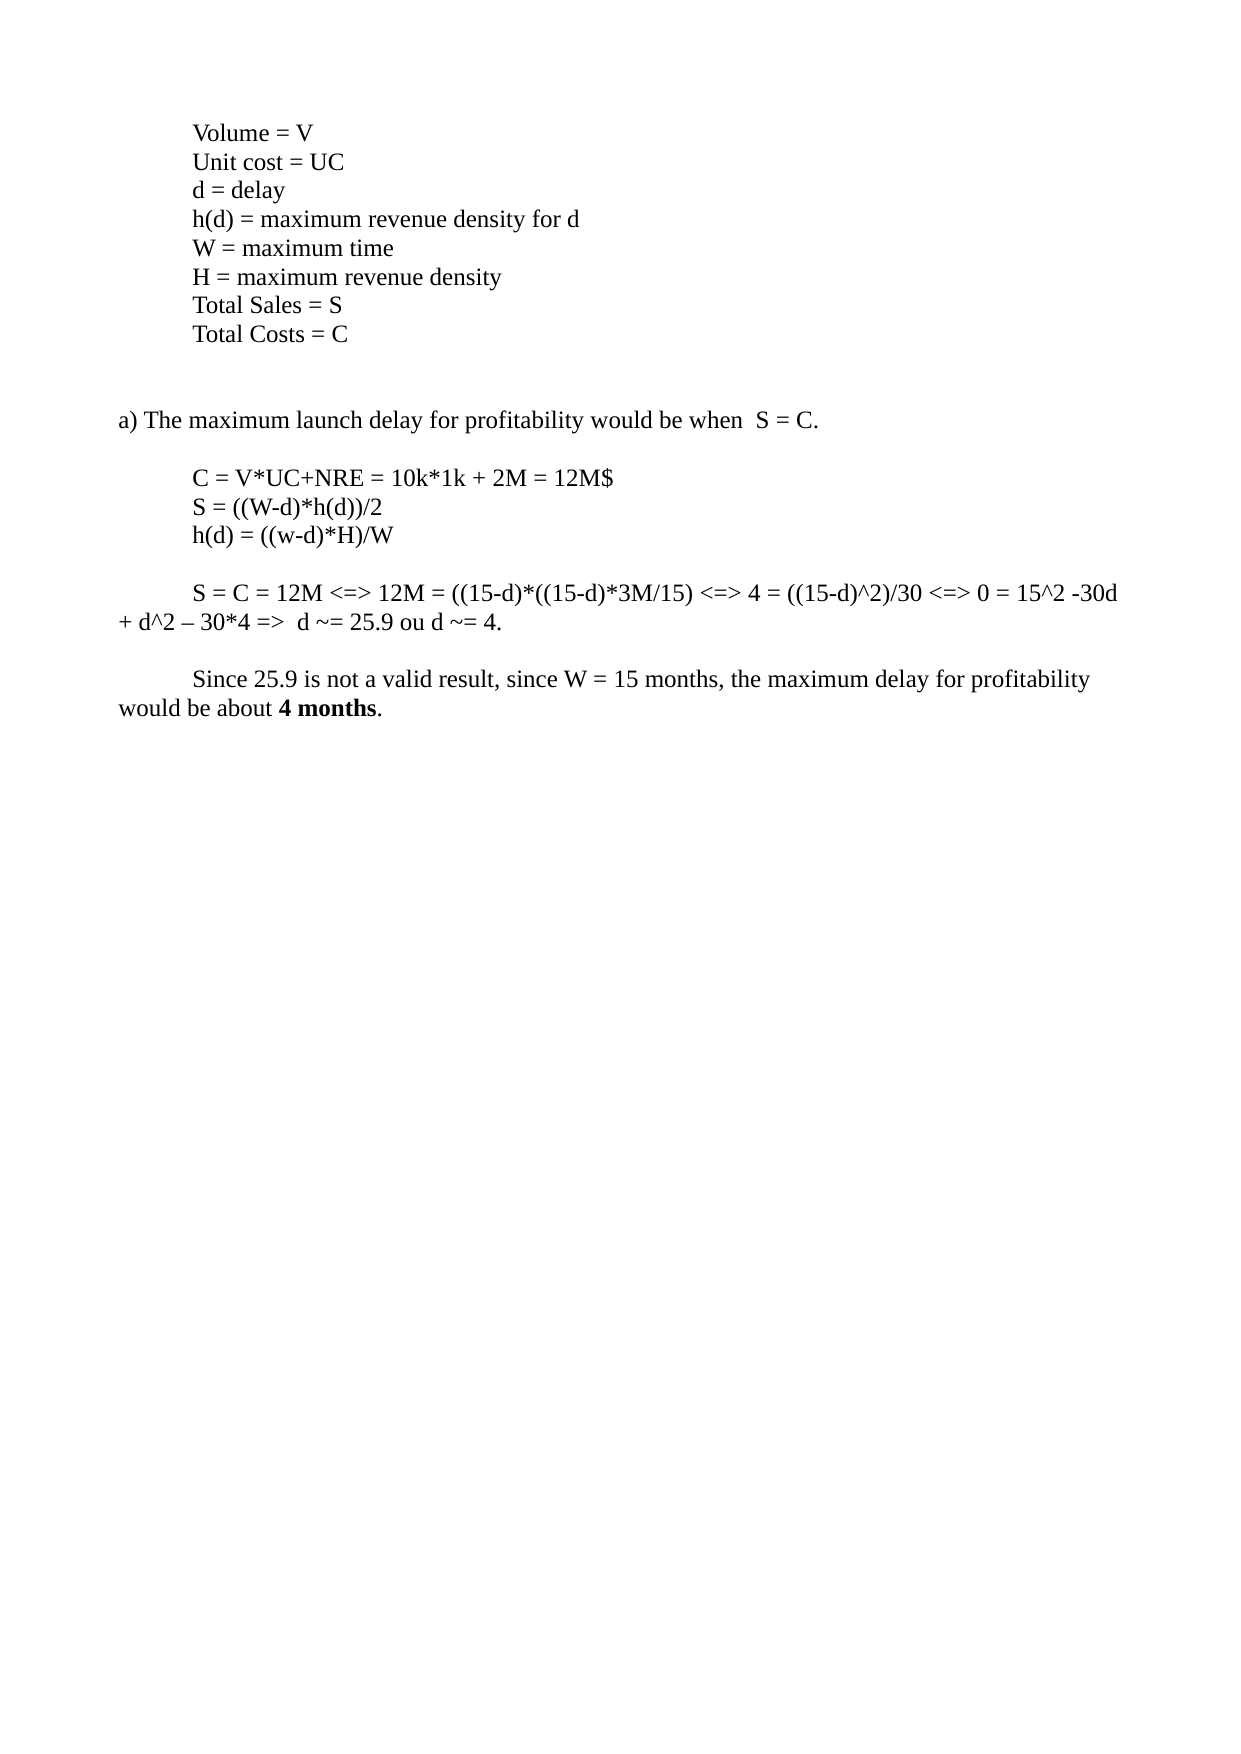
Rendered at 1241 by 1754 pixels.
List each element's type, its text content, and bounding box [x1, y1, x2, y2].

text W = maximum time [118, 233, 1122, 262]
text Since 25.9 is not a valid result, since W = 15 months, the maximum delay for profitability would be about 4 months. [118, 664, 1122, 722]
text S = ((W-d)*h(d))/2 [118, 492, 1122, 521]
text h(d) = ((w-d)*H)/W [118, 521, 1122, 549]
text Total Sales = S [118, 291, 1122, 319]
text C = V*UC+NRE = 10k*1k + 2M = 12M$ [118, 463, 1122, 492]
text h(d) = maximum revenue density for d [118, 204, 1122, 233]
text H = maximum revenue density [118, 262, 1122, 291]
text S = C = 12M <=> 12M = ((15-d)*((15-d)*3M/15) <=> 4 = ((15-d)^2)/30 <=> 0 = 15^2 -30d + d^2 – 30*4 => d ~= 25.9 ou d ~= 4. [118, 578, 1122, 636]
text Volume = V Unit cost = UC [118, 118, 1122, 176]
text Total Costs = C [118, 319, 1122, 348]
text a) The maximum launch delay for profitability would be when S = C. [118, 406, 1122, 434]
text d = delay [118, 176, 1122, 204]
